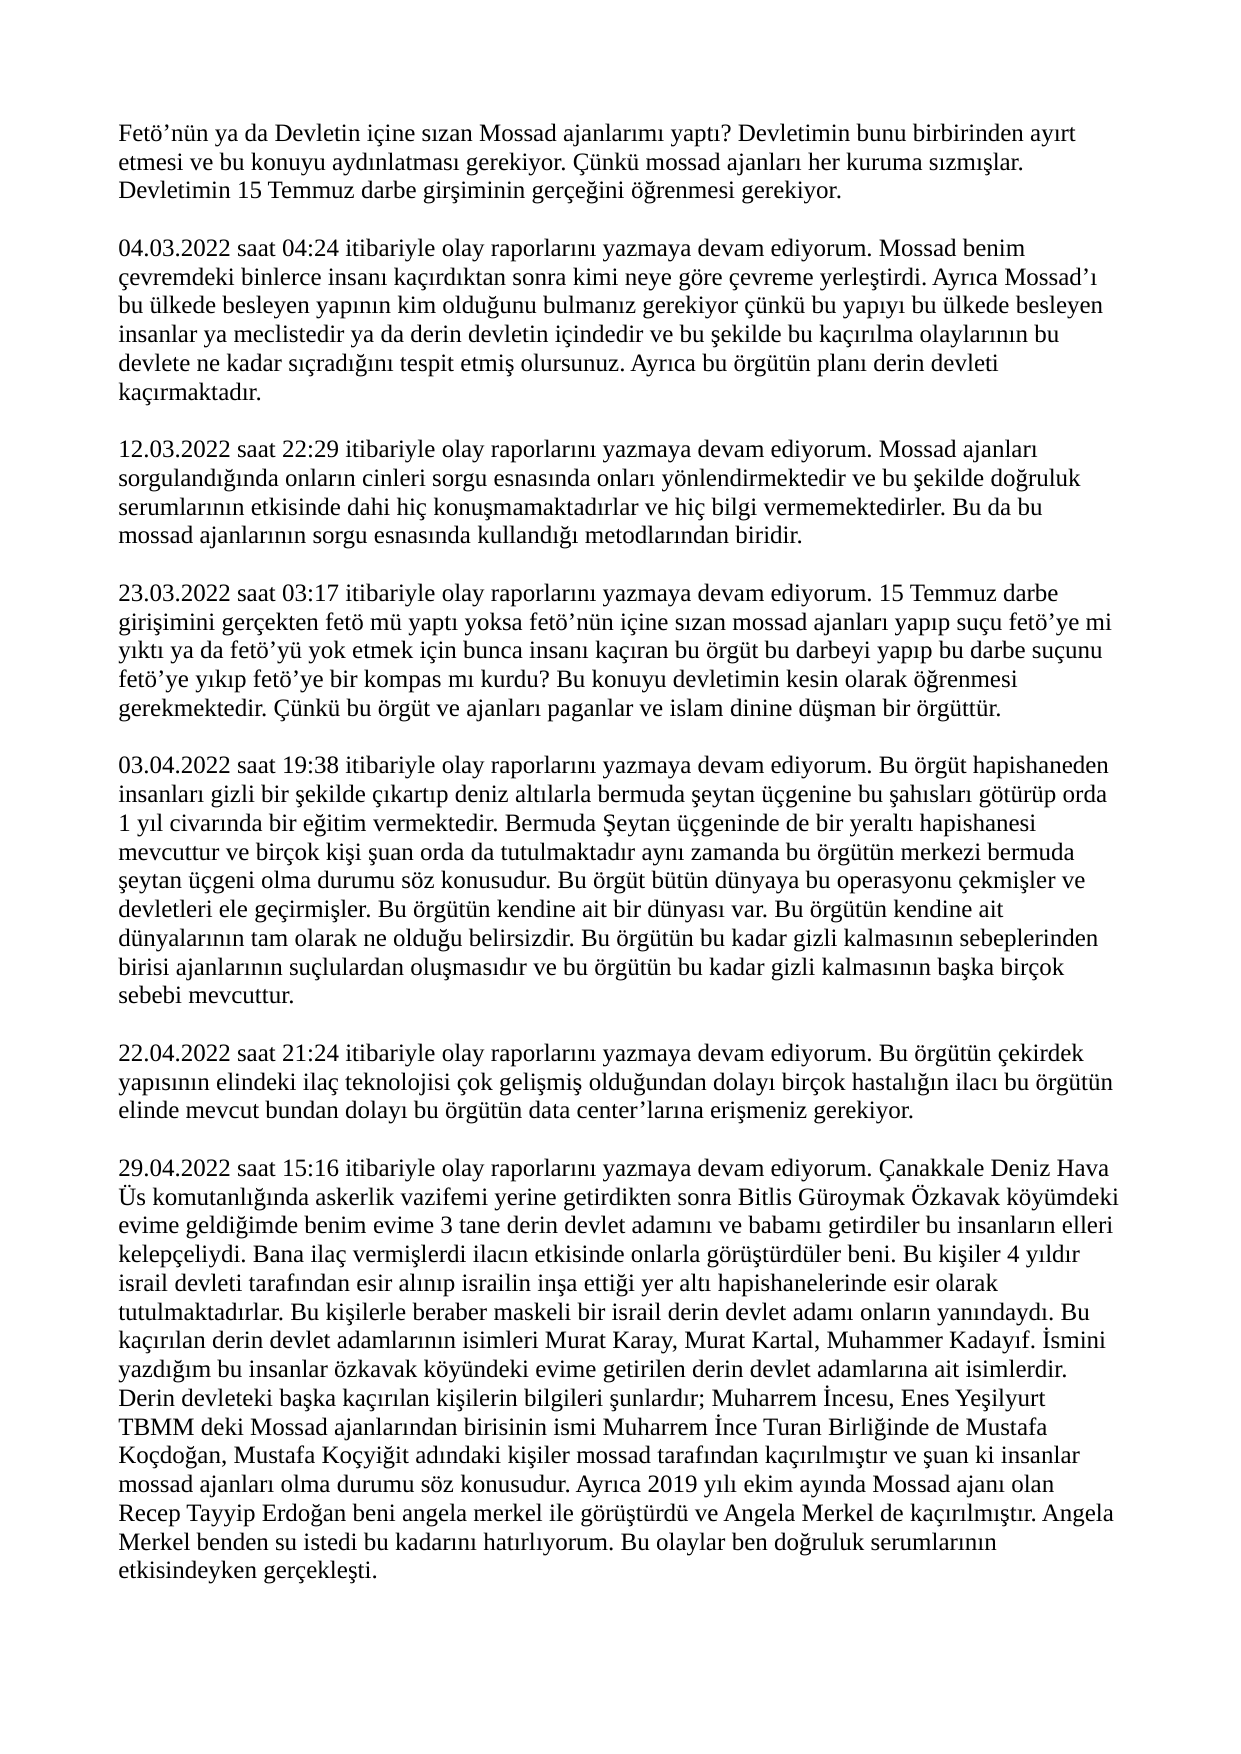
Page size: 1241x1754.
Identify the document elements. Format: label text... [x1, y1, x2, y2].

text 12.03.2022 saat 22:29 itibariyle olay raporlarını yazmaya devam ediyorum. Mossad ajanları sorgulandığında onların cinleri sorgu esnasında onları yönlendirmektedir ve bu şekilde doğruluk serumlarının etkisinde dahi hiç konuşmamaktadırlar ve hiç bilgi vermemektedirler. Bu da bu mossad ajanlarının sorgu esnasında kullandığı metodlarından biridir. [118, 434, 1122, 549]
text 22.04.2022 saat 21:24 itibariyle olay raporlarını yazmaya devam ediyorum. Bu örgütün çekirdek yapısının elindeki ilaç teknolojisi çok gelişmiş olduğundan dolayı birçok hastalığın ilacı bu örgütün elinde mevcut bundan dolayı bu örgütün data center’larına erişmeniz gerekiyor. [118, 1038, 1122, 1124]
text 29.04.2022 saat 15:16 itibariyle olay raporlarını yazmaya devam ediyorum. Çanakkale Deniz Hava Üs komutanlığında askerlik vazifemi yerine getirdikten sonra Bitlis Güroymak Özkavak köyümdeki evime geldiğimde benim evime 3 tane derin devlet adamını ve babamı getirdiler bu insanların elleri kelepçeliydi. Bana ilaç vermişlerdi ilacın etkisinde onlarla görüştürdüler beni. Bu kişiler 4 yıldır israil devleti tarafından esir alınıp israilin inşa ettiği yer altı hapishanelerinde esir olarak tutulmaktadırlar. Bu kişilerle beraber maskeli bir israil derin devlet adamı onların yanındaydı. Bu kaçırılan derin devlet adamlarının isimleri Murat Karay, Murat Kartal, Muhammer Kadayıf. İsmini yazdığım bu insanlar özkavak köyündeki evime getirilen derin devlet adamlarına ait isimlerdir. Derin devleteki başka kaçırılan kişilerin bilgileri şunlardır; Muharrem İncesu, Enes Yeşilyurt TBMM deki Mossad ajanlarından birisinin ismi Muharrem İnce Turan Birliğinde de Mustafa Koçdoğan, Mustafa Koçyiğit adındaki kişiler mossad tarafından kaçırılmıştır ve şuan ki insanlar mossad ajanları olma durumu söz konusudur. Ayrıca 2019 yılı ekim ayında Mossad ajanı olan Recep Tayyip Erdoğan beni angela merkel ile görüştürdü ve Angela Merkel de kaçırılmıştır. Angela Merkel benden su istedi bu kadarını hatırlıyorum. Bu olaylar ben doğruluk serumlarının etkisindeyken gerçekleşti. [118, 1153, 1122, 1584]
text Fetö’nün ya da Devletin içine sızan Mossad ajanlarımı yaptı? Devletimin bunu birbirinden ayırt etmesi ve bu konuyu aydınlatması gerekiyor. Çünkü mossad ajanları her kuruma sızmışlar. Devletimin 15 Temmuz darbe girşiminin gerçeğini öğrenmesi gerekiyor. [118, 118, 1122, 204]
text 23.03.2022 saat 03:17 itibariyle olay raporlarını yazmaya devam ediyorum. 15 Temmuz darbe girişimini gerçekten fetö mü yaptı yoksa fetö’nün içine sızan mossad ajanları yapıp suçu fetö’ye mi yıktı ya da fetö’yü yok etmek için bunca insanı kaçıran bu örgüt bu darbeyi yapıp bu darbe suçunu fetö’ye yıkıp fetö’ye bir kompas mı kurdu? Bu konuyu devletimin kesin olarak öğrenmesi gerekmektedir. Çünkü bu örgüt ve ajanları paganlar ve islam dinine düşman bir örgüttür. [118, 578, 1122, 722]
text 03.04.2022 saat 19:38 itibariyle olay raporlarını yazmaya devam ediyorum. Bu örgüt hapishaneden insanları gizli bir şekilde çıkartıp deniz altılarla bermuda şeytan üçgenine bu şahısları götürüp orda 1 yıl civarında bir eğitim vermektedir. Bermuda Şeytan üçgeninde de bir yeraltı hapishanesi mevcuttur ve birçok kişi şuan orda da tutulmaktadır aynı zamanda bu örgütün merkezi bermuda şeytan üçgeni olma durumu söz konusudur. Bu örgüt bütün dünyaya bu operasyonu çekmişler ve devletleri ele geçirmişler. Bu örgütün kendine ait bir dünyası var. Bu örgütün kendine ait dünyalarının tam olarak ne olduğu belirsizdir. Bu örgütün bu kadar gizli kalmasının sebeplerinden birisi ajanlarının suçlulardan oluşmasıdır ve bu örgütün bu kadar gizli kalmasının başka birçok sebebi mevcuttur. [118, 751, 1122, 1009]
text 04.03.2022 saat 04:24 itibariyle olay raporlarını yazmaya devam ediyorum. Mossad benim çevremdeki binlerce insanı kaçırdıktan sonra kimi neye göre çevreme yerleştirdi. Ayrıca Mossad’ı bu ülkede besleyen yapının kim olduğunu bulmanız gerekiyor çünkü bu yapıyı bu ülkede besleyen insanlar ya meclistedir ya da derin devletin içindedir ve bu şekilde bu kaçırılma olaylarının bu devlete ne kadar sıçradığını tespit etmiş olursunuz. Ayrıca bu örgütün planı derin devleti kaçırmaktadır. [118, 233, 1122, 406]
